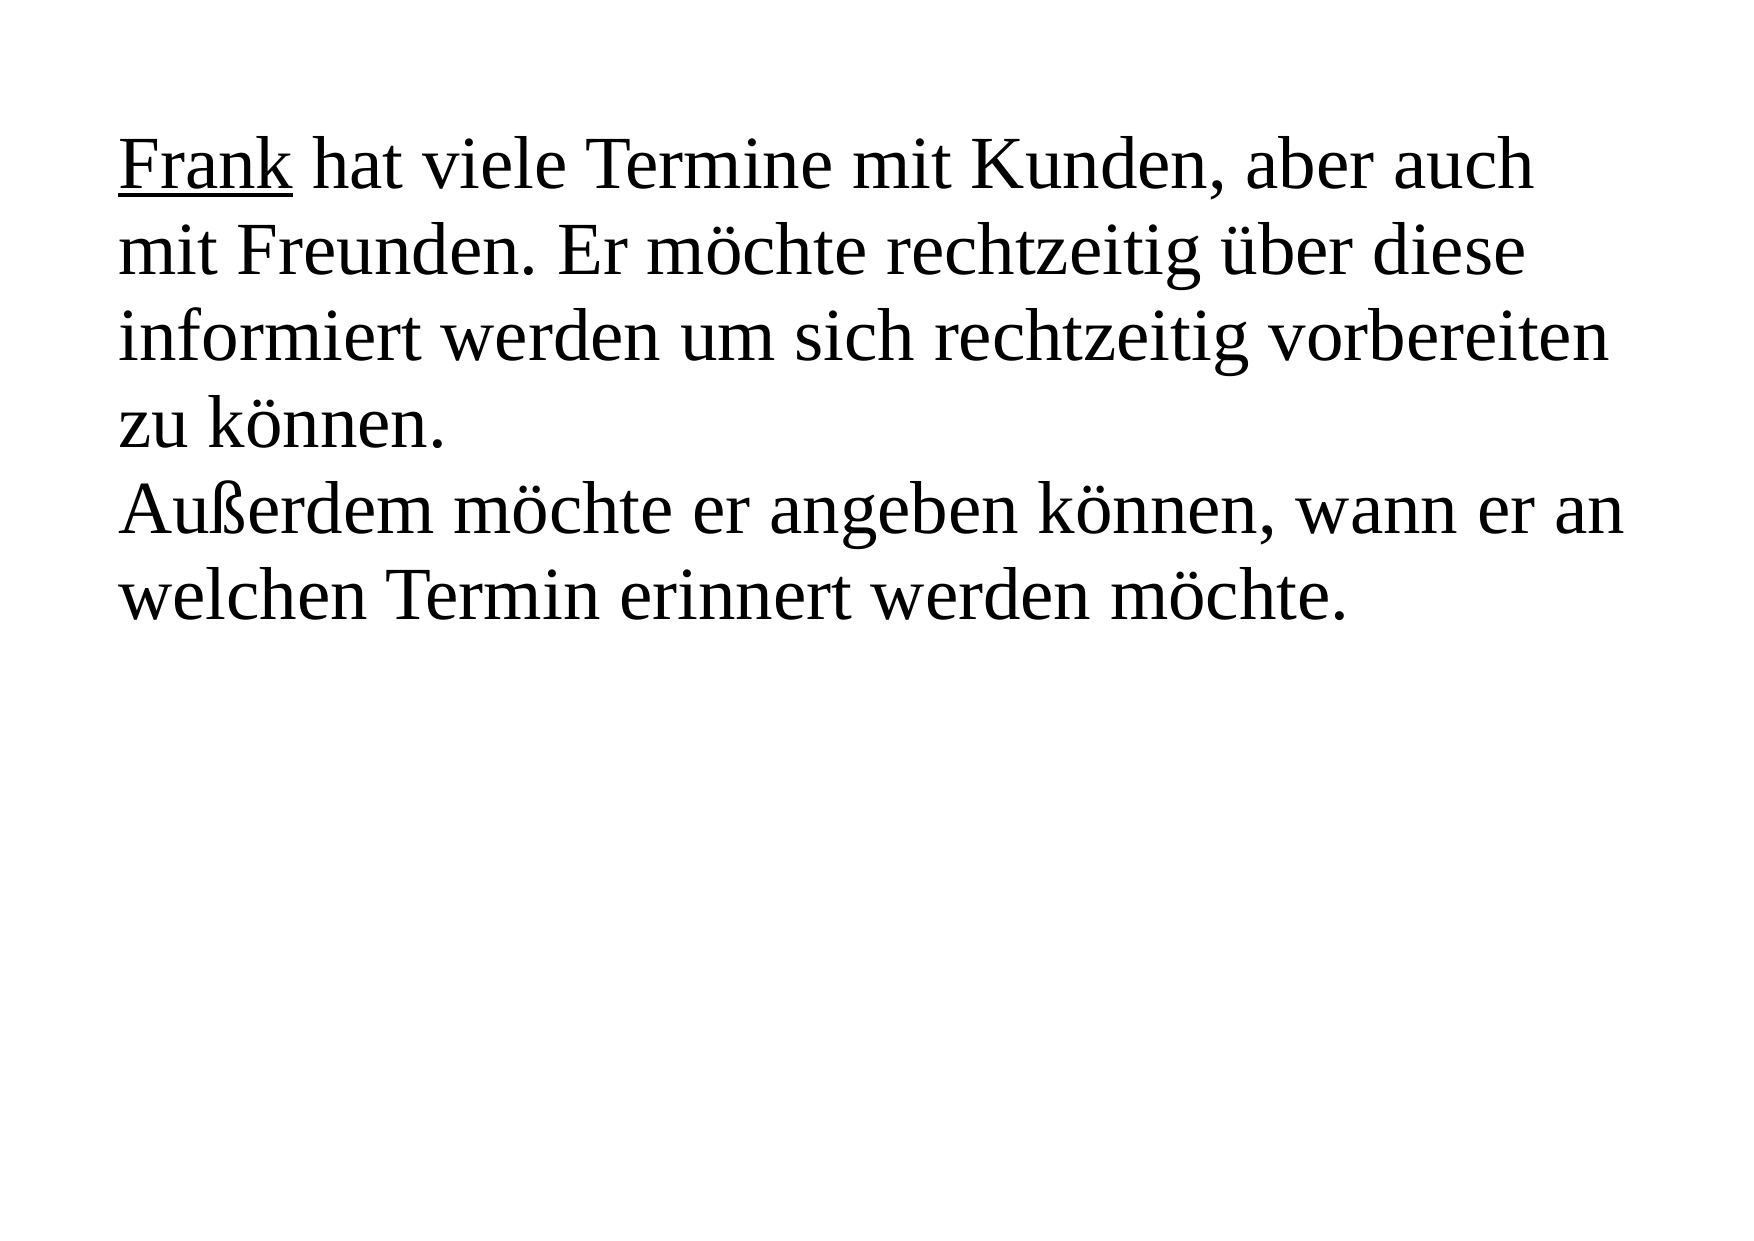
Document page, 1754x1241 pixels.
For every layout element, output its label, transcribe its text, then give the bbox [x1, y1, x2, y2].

text Frank hat viele Termine mit Kunden, aber auch mit Freunden. Er möchte rechtzeitig über diese informiert werden um sich rechtzeitig vorbereiten zu können. [118, 118, 1636, 463]
text Außerdem möchte er angeben können, wann er an welchen Termin erinnert werden möchte. [118, 463, 1636, 636]
